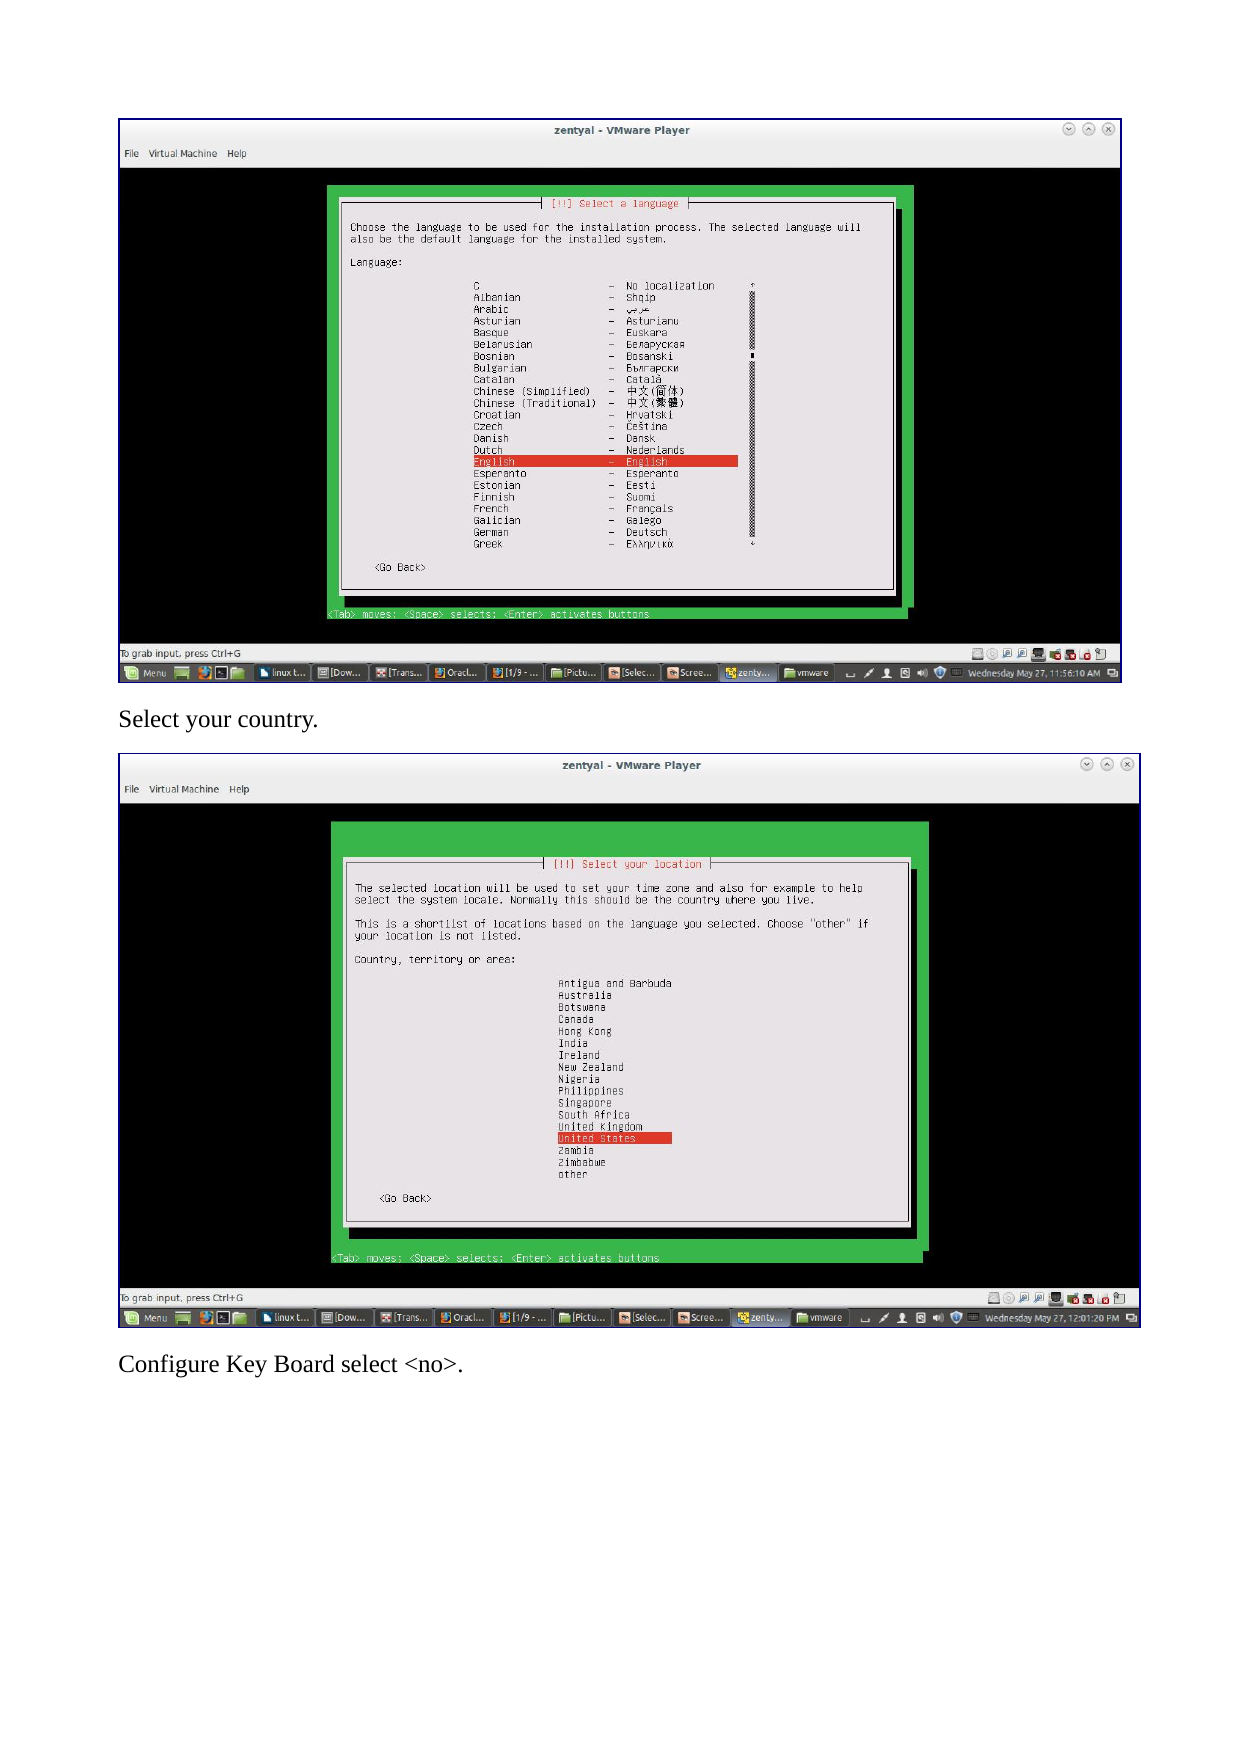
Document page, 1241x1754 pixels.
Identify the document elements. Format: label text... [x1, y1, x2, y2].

text Configure Key Board select <no>. [118, 1349, 1122, 1377]
picture [120, 120, 1120, 682]
text Select your country. [118, 704, 1122, 732]
picture [120, 754, 1139, 1327]
